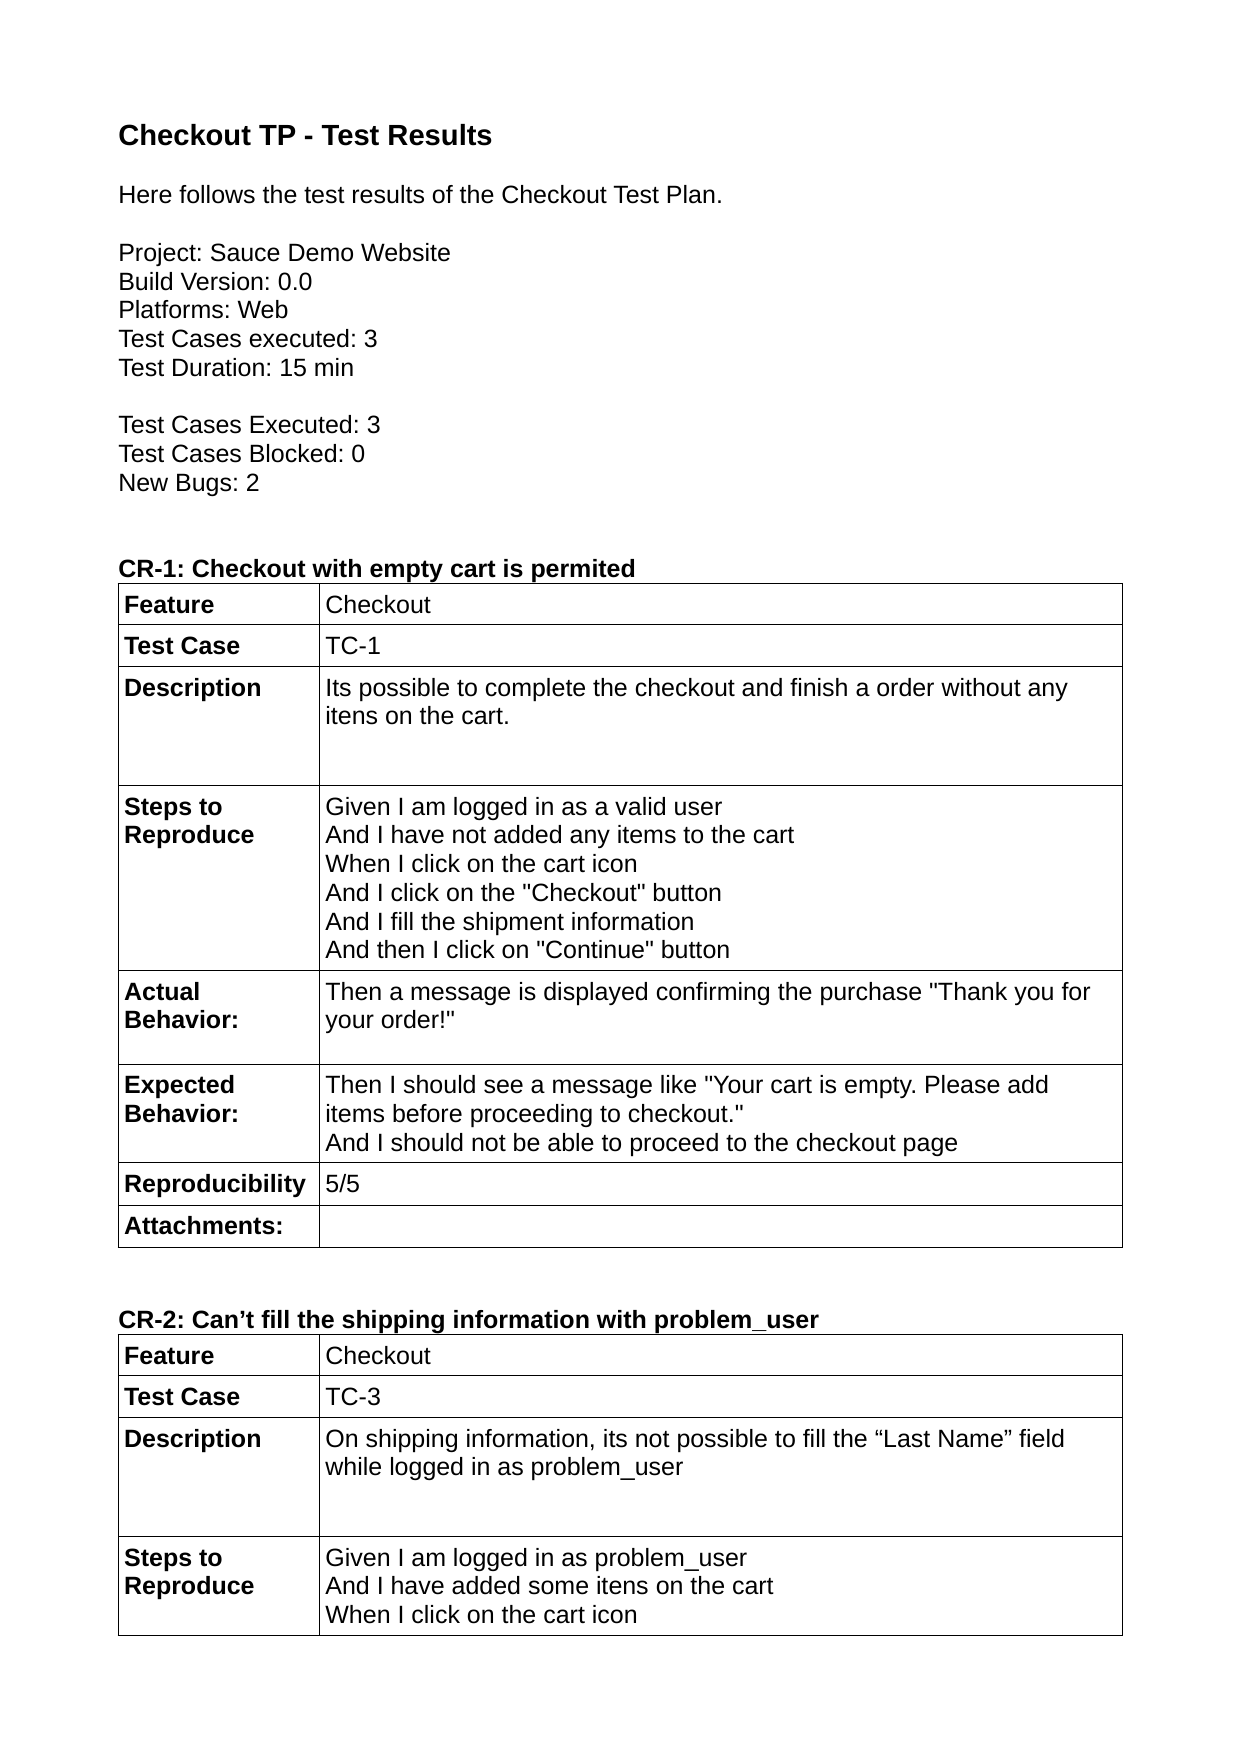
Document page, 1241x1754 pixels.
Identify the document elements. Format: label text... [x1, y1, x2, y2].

table_header Feature [119, 1335, 319, 1375]
table_cell Its possible to complete the checkout and finish a order without any itens on the cart. [320, 667, 1122, 785]
table_cell Steps to Reproduce [119, 786, 319, 970]
table_cell [320, 1206, 1122, 1247]
text Platforms: Web [118, 295, 1122, 324]
table_cell Expected Behavior: [119, 1065, 319, 1162]
text Test Duration: 15 min [118, 353, 1122, 382]
table_cell TC-1 [320, 625, 1122, 666]
table_cell TC-3 [320, 1376, 1122, 1417]
table_cell Description [119, 667, 319, 785]
text CR-1: Checkout with empty cart is permited [118, 554, 1122, 583]
text Test Cases Executed: 3 [118, 410, 1122, 439]
table_cell On shipping information, its not possible to fill the “Last Name” field while logged in as problem_user [320, 1418, 1122, 1536]
text Here follows the test results of the Checkout Test Plan. [118, 180, 1122, 209]
text Checkout TP - Test Results [118, 118, 1122, 152]
table_cell Given I am logged in as problem_user And I have added some itens on the cart When I click on the cart icon [320, 1537, 1122, 1635]
table_header Feature [119, 584, 319, 624]
text Project: Sauce Demo Website [118, 238, 1122, 267]
table_cell Then a message is displayed confirming the purchase "Thank you for your order!" [320, 971, 1122, 1063]
text Build Version: 0.0 [118, 267, 1122, 295]
text New Bugs: 2 [118, 468, 1122, 497]
text CR-2: Can’t fill the shipping information with problem_user [118, 1305, 1122, 1334]
table_cell 5/5 [320, 1163, 1122, 1204]
table_cell Attachments: [119, 1206, 319, 1247]
table_cell Actual Behavior: [119, 971, 319, 1063]
table_cell Description [119, 1418, 319, 1536]
table_cell Given I am logged in as a valid user And I have not added any items to the cart When I click on the cart icon And I click on the "Checkout" button And I fill the shipment information And then I click on "Continue" button [320, 786, 1122, 970]
table_cell Steps to Reproduce [119, 1537, 319, 1635]
table_cell Then I should see a message like "Your cart is empty. Please add items before proceeding to checkout." And I should not be able to proceed to the checkout page [320, 1065, 1122, 1162]
table_header Checkout [320, 1335, 1122, 1375]
table_cell Reproducibility [119, 1163, 319, 1204]
table_cell Test Case [119, 625, 319, 666]
text Test Cases executed: 3 [118, 324, 1122, 353]
table_cell Test Case [119, 1376, 319, 1417]
text Test Cases Blocked: 0 [118, 439, 1122, 468]
table_header Checkout [320, 584, 1122, 624]
